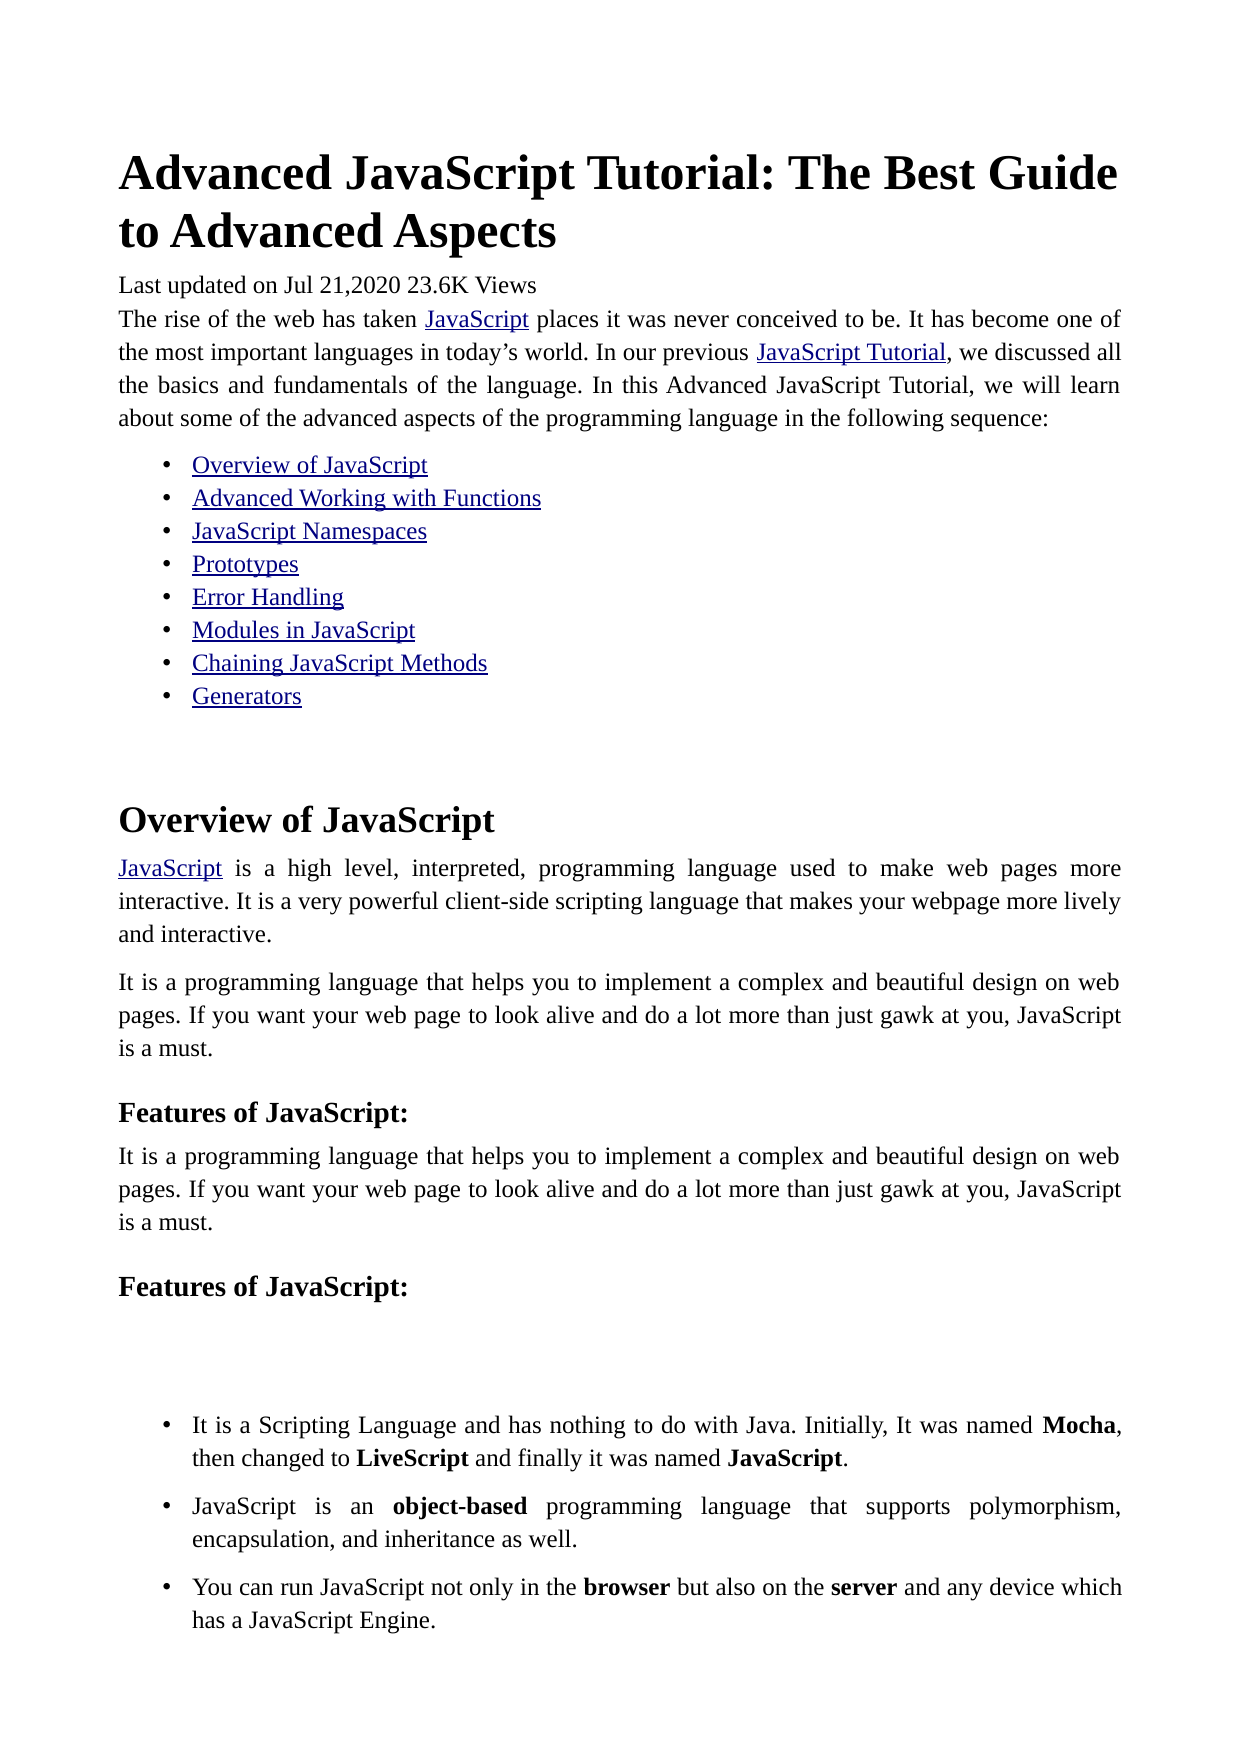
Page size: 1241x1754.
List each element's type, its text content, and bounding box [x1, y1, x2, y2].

list JavaScript is an object-based programming language that supports polymorphism, encapsulation, and inheritance as well. [162, 1491, 1122, 1553]
text It is a programming language that helps you to implement a complex and beautiful design on web pages. If you want your web page to look alive and do a lot more than just gawk at you, JavaScript is a must. [118, 1141, 1122, 1236]
list JavaScript Namespaces [162, 516, 1122, 545]
list Chaining JavaScript Methods [162, 648, 1122, 677]
list Generators [162, 681, 1122, 710]
list It is a Scripting Language and has nothing to do with Java. Initially, It was named Mocha, then changed to LiveScript and finally it was named JavaScript. [162, 1411, 1122, 1472]
list You can run JavaScript not only in the browser but also on the server and any device which has a JavaScript Engine. [162, 1572, 1122, 1633]
text It is a programming language that helps you to implement a complex and beautiful design on web pages. If you want your web page to look alive and do a lot more than just gawk at you, JavaScript is a must. [118, 967, 1122, 1062]
text Last updated on Jul 21,2020 23.6K Views [118, 271, 1122, 299]
text JavaScript is a high level, interpreted, programming language used to make web pages more interactive. It is a very powerful client-side scripting language that makes your webpage more lively and interactive. [118, 853, 1122, 948]
list Overview of JavaScript [162, 450, 1122, 479]
subtitle Features of JavaScript: [118, 1095, 1122, 1128]
subtitle Advanced JavaScript Tutorial: The Best Guide to Advanced Aspects [118, 143, 1122, 258]
list Error Handling [162, 582, 1122, 611]
subtitle Features of JavaScript: [118, 1269, 1122, 1303]
list Prototypes [162, 549, 1122, 578]
subtitle Overview of JavaScript [118, 797, 1122, 841]
list Modules in JavaScript [162, 615, 1122, 644]
text The rise of the web has taken JavaScript places it was never conceived to be. It has become one of the most important languages in today’s world. In our previous JavaScript Tutorial, we discussed all the basics and fundamentals of the language. In this Advanced JavaScript Tutorial, we will learn about some of the advanced aspects of the programming language in the following sequence: [118, 304, 1122, 431]
list Advanced Working with Functions [162, 483, 1122, 512]
